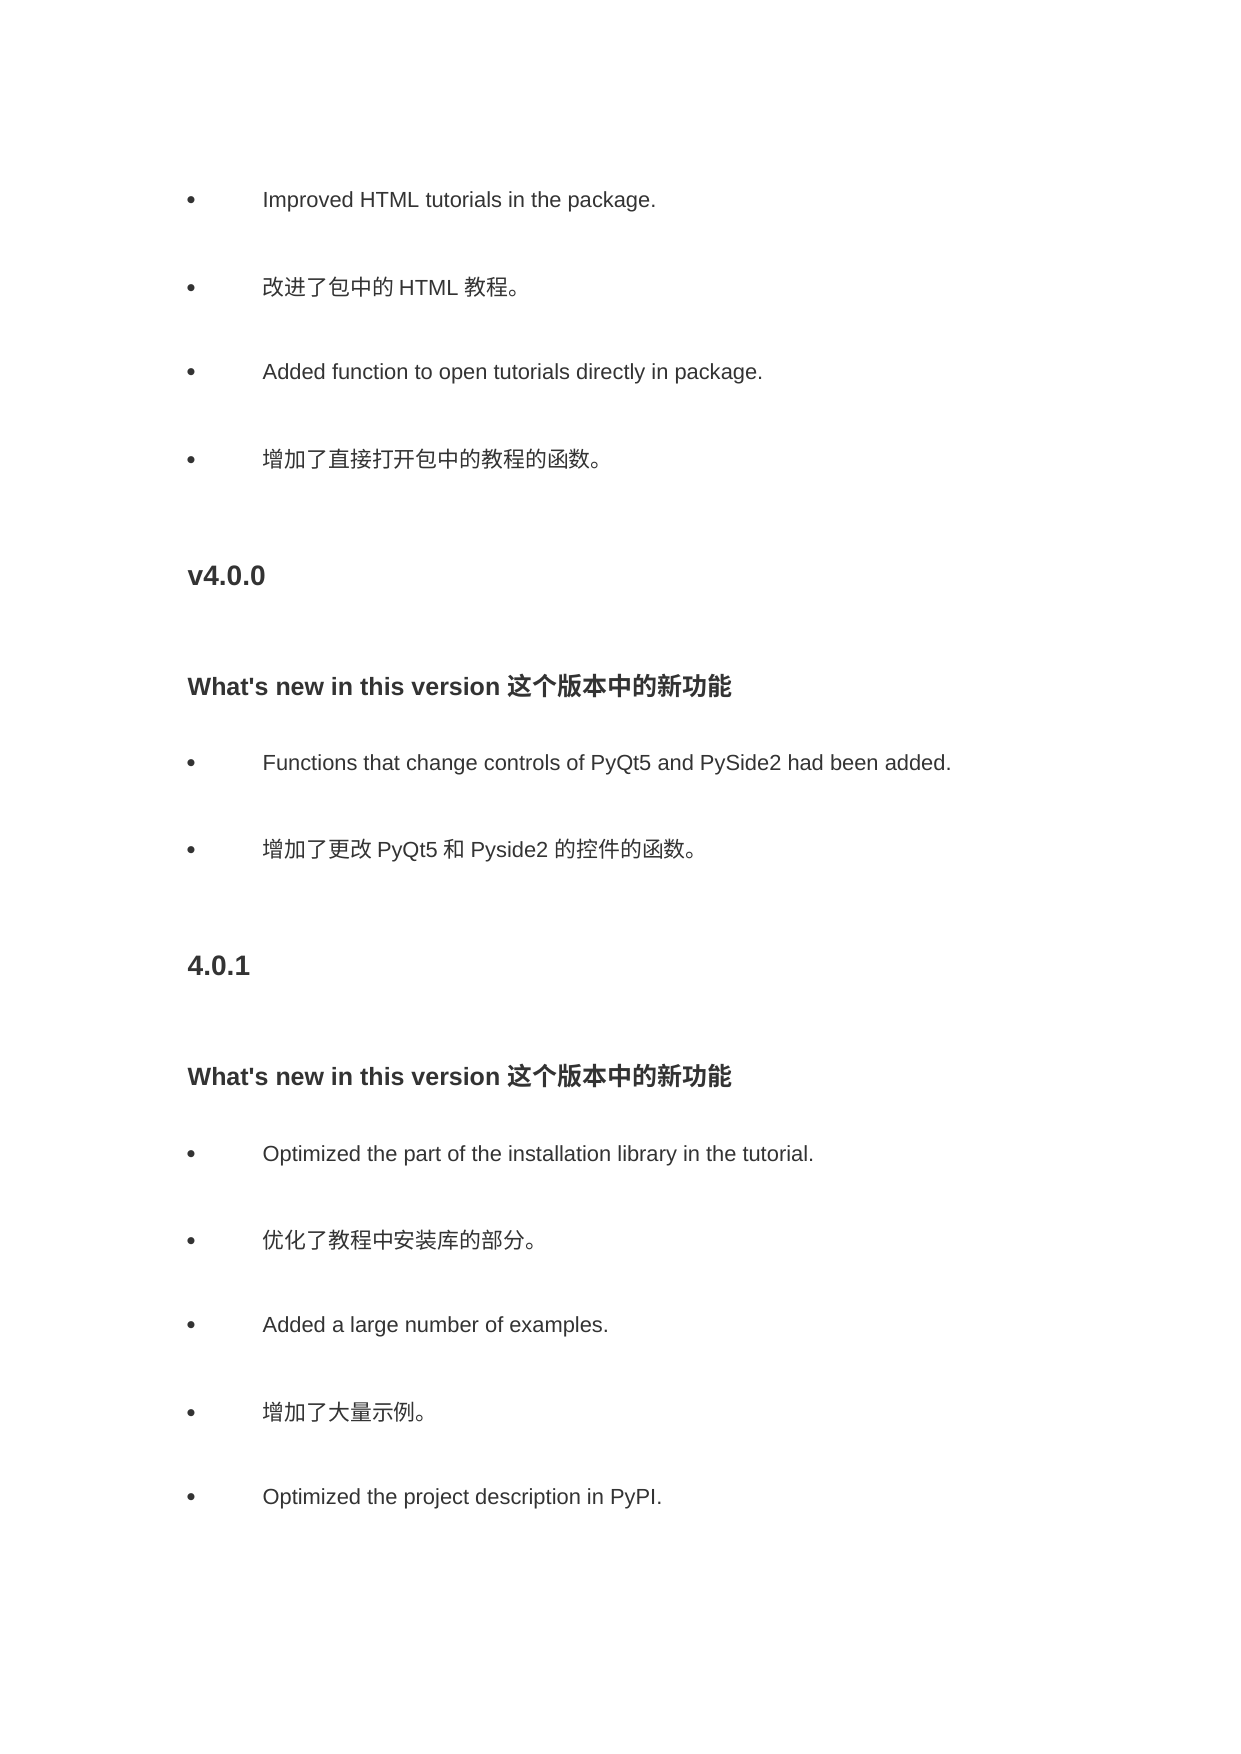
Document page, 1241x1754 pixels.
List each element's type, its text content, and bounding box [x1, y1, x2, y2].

list 增加了更改 PyQt5 和 Pyside2 的控件的函数。 [187, 807, 1053, 869]
list Added function to open tutorials directly in package. [187, 330, 1053, 393]
text What's new in this version 这个版本中的新功能 [187, 643, 1053, 705]
list Functions that change controls of PyQt5 and PySide2 had been added. [187, 721, 1053, 783]
list Optimized the part of the installation library in the tutorial. [187, 1111, 1053, 1174]
text What's new in this version 这个版本中的新功能 [187, 1033, 1053, 1096]
list Improved HTML tutorials in the package. [187, 158, 1053, 221]
text 4.0.1 [187, 924, 1053, 986]
list 增加了直接打开包中的教程的函数。 [187, 416, 1053, 478]
list Added a large number of examples. [187, 1283, 1053, 1346]
text v4.0.0 [187, 533, 1053, 596]
list 改进了包中的 HTML 教程。 [187, 244, 1053, 307]
list Optimized the project description in PyPI. [187, 1455, 1053, 1518]
list 增加了大量示例。 [187, 1369, 1053, 1432]
list 优化了教程中安装库的部分。 [187, 1197, 1053, 1260]
